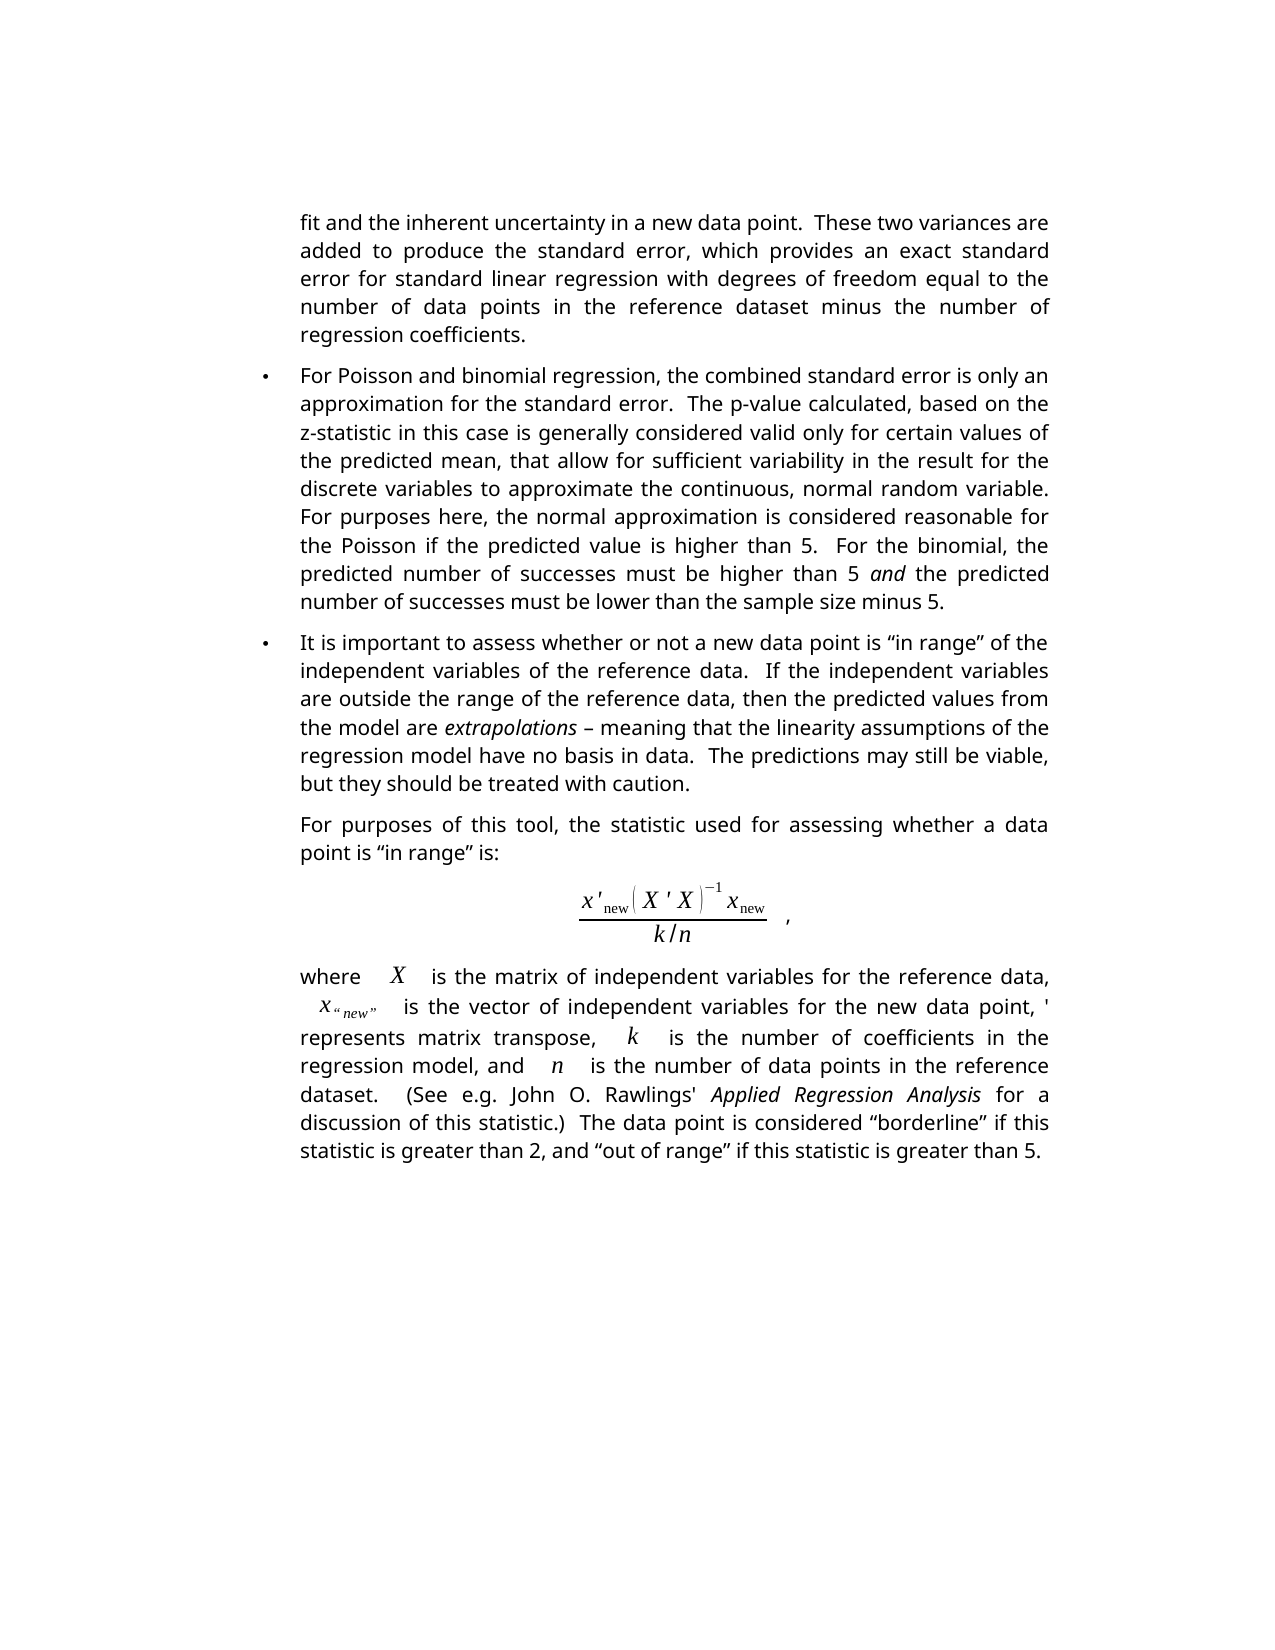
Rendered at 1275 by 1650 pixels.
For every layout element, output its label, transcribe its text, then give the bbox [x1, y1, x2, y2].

list where is the matrix of independent variables for the reference data, is the vector of independent variables for the new data point, ' represents matrix transpose, is the number of coefficients in the regression model, and is the number of data points in the reference dataset. (See e.g. John O. Rawlings' Applied Regression Analysis for a discussion of this statistic.) The data point is considered “borderline” if this statistic is greater than 2, and “out of range” if this statistic is greater than 5. [262, 962, 1050, 1164]
list For purposes of this tool, the statistic used for assessing whether a data point is “in range” is: [262, 810, 1050, 866]
list fit and the inherent uncertainty in a new data point. These two variances are added to produce the standard error, which provides an exact standard error for standard linear regression with degrees of freedom equal to the number of data points in the reference dataset minus the number of regression coefficients. [262, 208, 1050, 349]
list For Poisson and binomial regression, the combined standard error is only an approximation for the standard error. The p-value calculated, based on the z-statistic in this case is generally considered valid only for certain values of the predicted mean, that allow for sufficient variability in the result for the discrete variables to approximate the continuous, normal random variable. For purposes here, the normal approximation is considered reasonable for the Poisson if the predicted value is higher than 5. For the binomial, the predicted number of successes must be higher than 5 and the predicted number of successes must be lower than the sample size minus 5. [262, 361, 1050, 615]
list It is important to assess whether or not a new data point is “in range” of the independent variables of the reference data. If the independent variables are outside the range of the reference data, then the predicted values from the model are extrapolations – meaning that the linearity assumptions of the regression model have no basis in data. The predictions may still be viable, but they should be treated with caution. [262, 628, 1050, 797]
list , [262, 879, 1050, 949]
